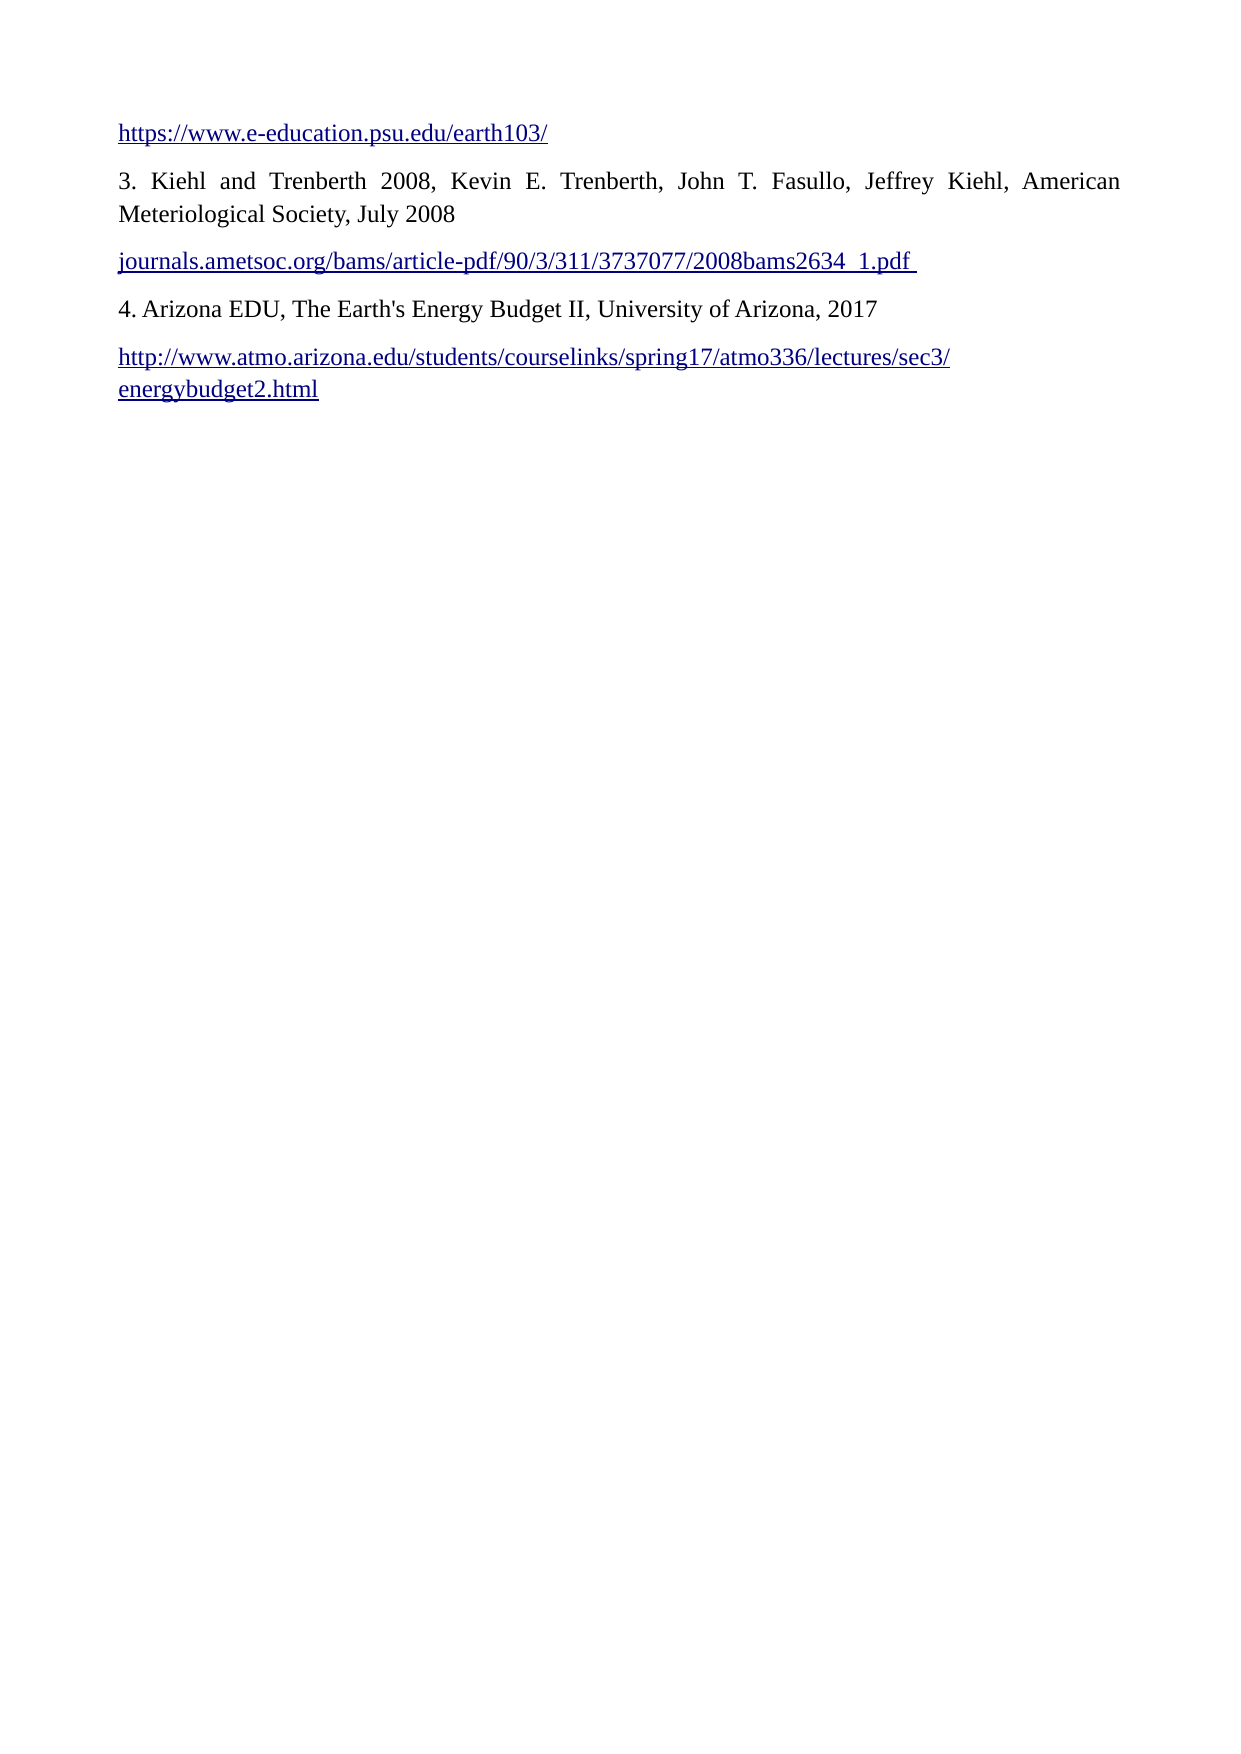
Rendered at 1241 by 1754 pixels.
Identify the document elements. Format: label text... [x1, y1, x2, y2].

text https://www.e-education.psu.edu/earth103/ [118, 118, 1122, 147]
text journals.ametsoc.org/bams/article-pdf/90/3/311/3737077/2008bams2634_1.pdf [118, 246, 1122, 275]
text http://www.atmo.arizona.edu/students/courselinks/spring17/atmo336/lectures/sec3/energybudget2.html [118, 342, 1122, 403]
text 4. Arizona EDU, The Earth's Energy Budget II, University of Arizona, 2017 [118, 294, 1122, 323]
text 3. Kiehl and Trenberth 2008, Kevin E. Trenberth, John T. Fasullo, Jeffrey Kiehl, American Meteriological Society, July 2008 [118, 166, 1122, 227]
